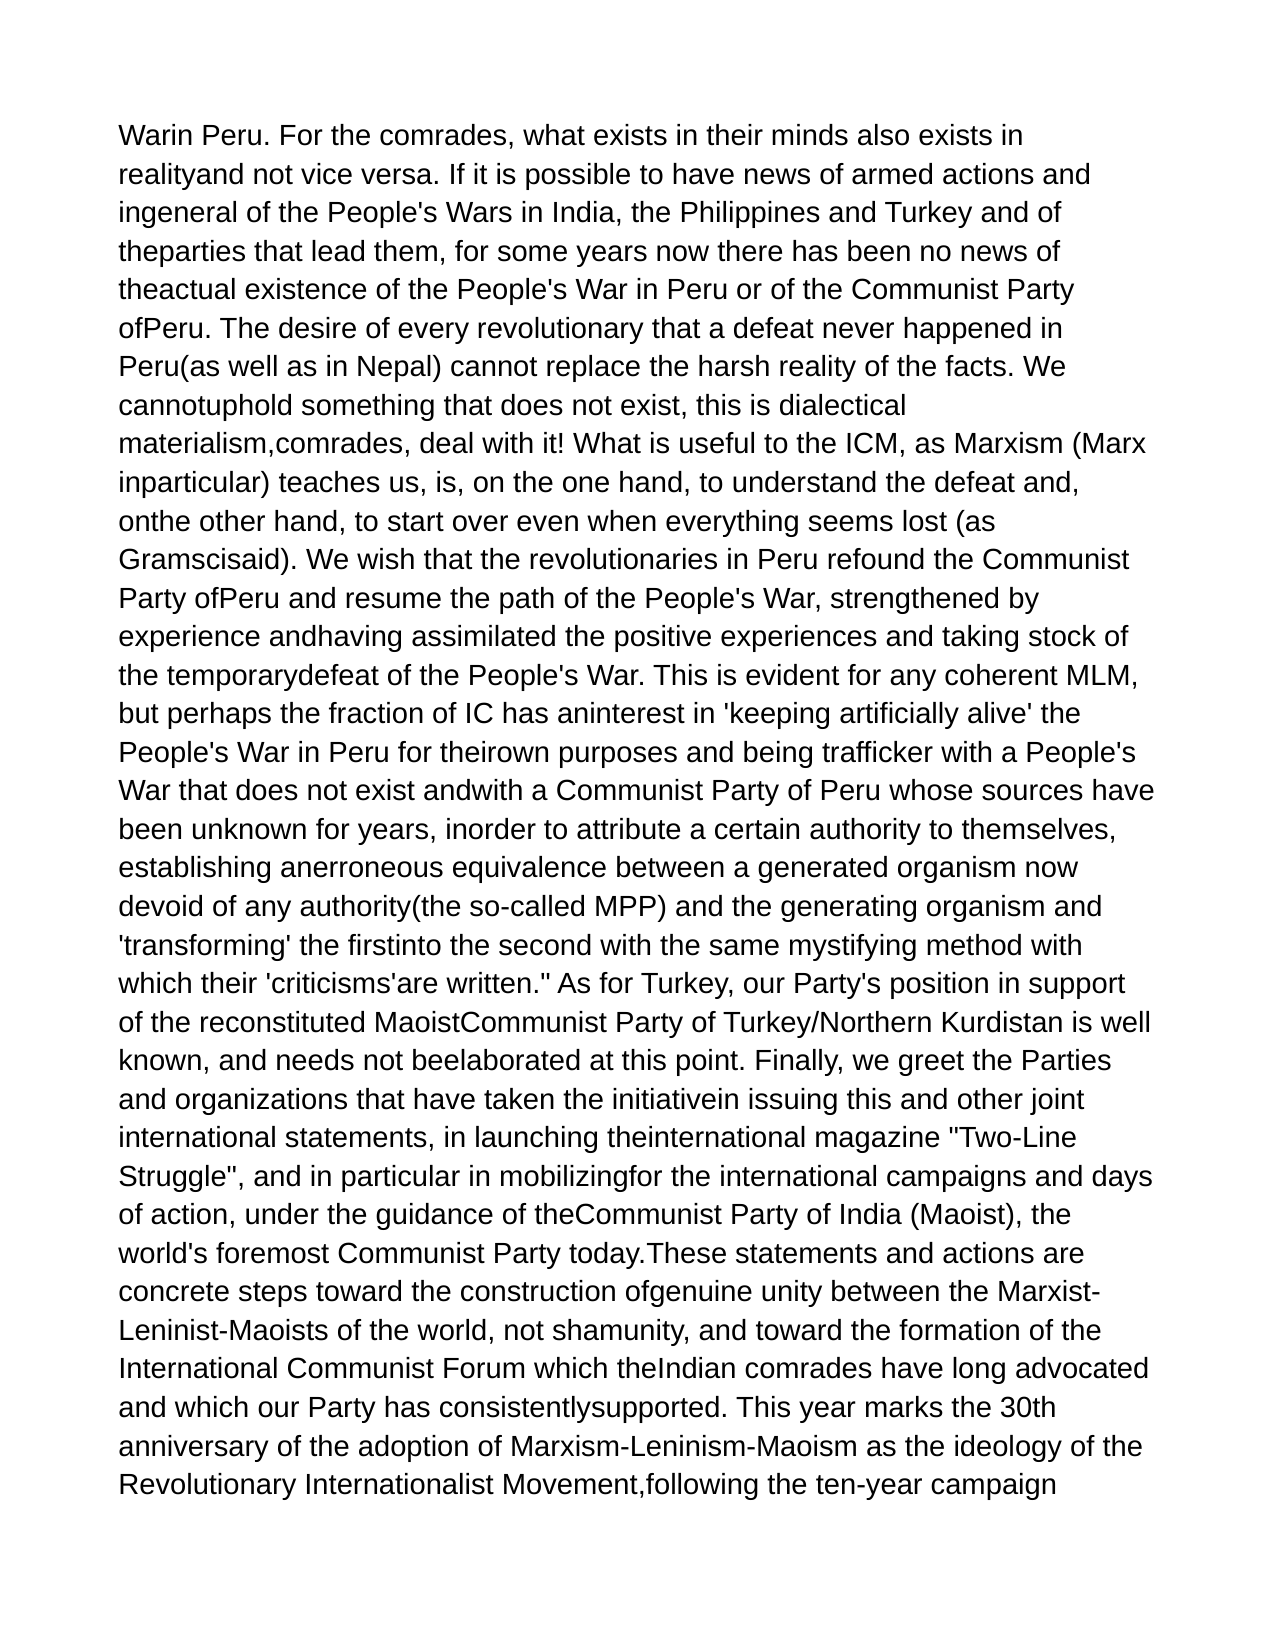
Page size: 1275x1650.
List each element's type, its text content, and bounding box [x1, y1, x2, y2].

text Warin Peru. For the comrades, what exists in their minds also exists in realityand not vice versa. If it is possible to have news of armed actions and ingeneral of the People's Wars in India, the Philippines and Turkey and of theparties that lead them, for some years now there has been no news of theactual existence of the People's War in Peru or of the Communist Party ofPeru. The desire of every revolutionary that a defeat never happened in Peru(as well as in Nepal) cannot replace the harsh reality of the facts. We cannotuphold something that does not exist, this is dialectical materialism,comrades, deal with it! What is useful to the ICM, as Marxism (Marx inparticular) teaches us, is, on the one hand, to understand the defeat and, onthe other hand, to start over even when everything seems lost (as Gramscisaid). We wish that the revolutionaries in Peru refound the Communist Party ofPeru and resume the path of the People's War, strengthened by experience andhaving assimilated the positive experiences and taking stock of the temporarydefeat of the People's War. This is evident for any coherent MLM, but perhaps the fraction of IC has aninterest in 'keeping artificially alive' the People's War in Peru for theirown purposes and being trafficker with a People's War that does not exist andwith a Communist Party of Peru whose sources have been unknown for years, inorder to attribute a certain authority to themselves, establishing anerroneous equivalence between a generated organism now devoid of any authority(the so-called MPP) and the generating organism and 'transforming' the firstinto the second with the same mystifying method with which their 'criticisms'are written." As for Turkey, our Party's position in support of the reconstituted MaoistCommunist Party of Turkey/Northern Kurdistan is well known, and needs not beelaborated at this point. Finally, we greet the Parties and organizations that have taken the initiativein issuing this and other joint international statements, in launching theinternational magazine "Two-Line Struggle", and in particular in mobilizingfor the international campaigns and days of action, under the guidance of theCommunist Party of India (Maoist), the world's foremost Communist Party today.These statements and actions are concrete steps toward the construction ofgenuine unity between the Marxist-Leninist-Maoists of the world, not shamunity, and toward the formation of the International Communist Forum which theIndian comrades have long advocated and which our Party has consistentlysupported. This year marks the 30th anniversary of the adoption of Marxism-Leninism-Maoism as the ideology of the Revolutionary Internationalist Movement,following the ten-year campaign [118, 118, 1157, 1501]
